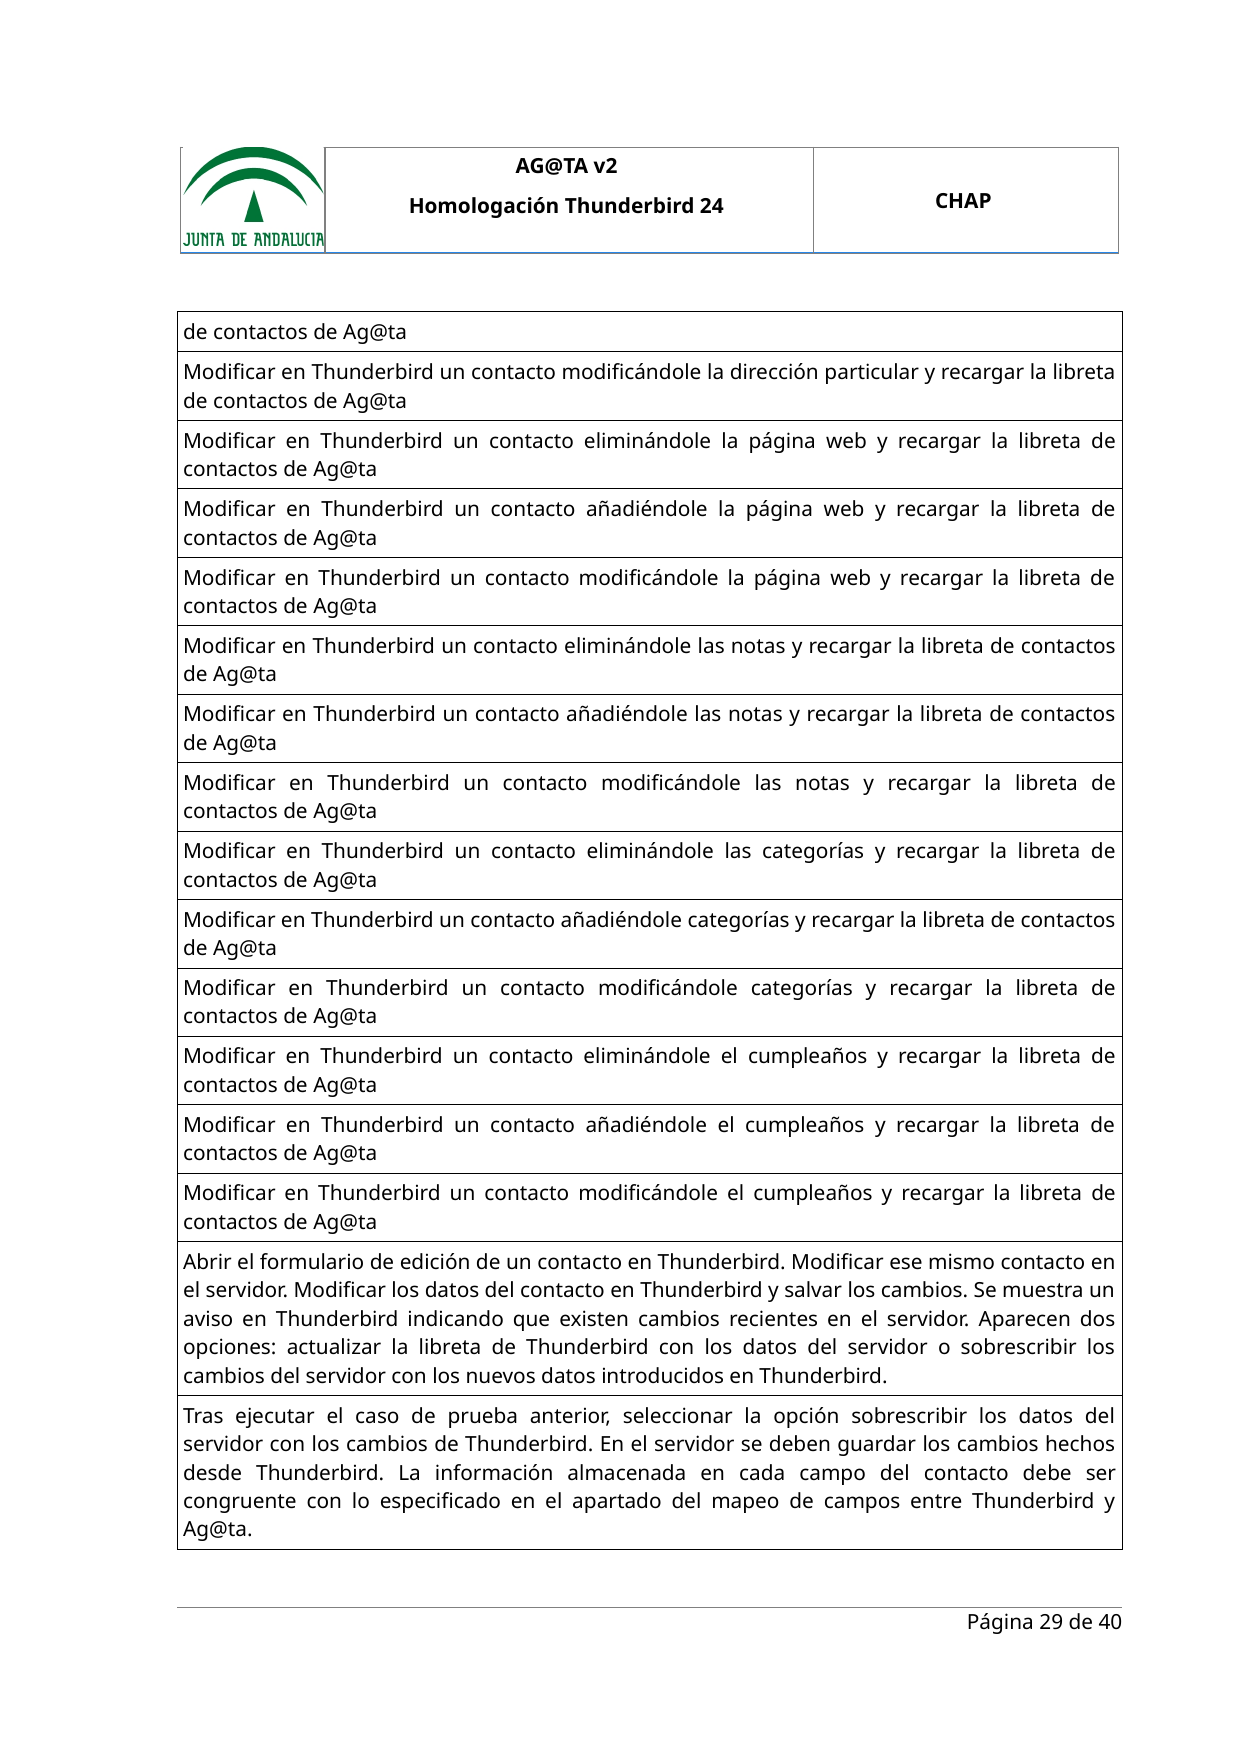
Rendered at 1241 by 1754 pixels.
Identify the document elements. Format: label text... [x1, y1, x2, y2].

table_cell Modificar en Thunderbird un contacto eliminándole el cumpleaños y recargar la libreta de contactos de Ag@ta [178, 1037, 1122, 1104]
table_cell Modificar en Thunderbird un contacto modificándole categorías y recargar la libreta de contactos de Ag@ta [178, 969, 1122, 1036]
table_cell Modificar en Thunderbird un contacto añadiéndole las notas y recargar la libreta de contactos de Ag@ta [178, 695, 1122, 762]
picture [183, 147, 324, 246]
table_cell Modificar en Thunderbird un contacto añadiéndole la página web y recargar la libreta de contactos de Ag@ta [178, 489, 1122, 557]
table_cell Tras ejecutar el caso de prueba anterior, seleccionar la opción sobrescribir los datos del servidor con los cambios de Thunderbird. En el servidor se deben guardar los cambios hechos desde Thunderbird. La información almacenada en cada campo del contacto debe ser congruente con lo especificado en el apartado del mapeo de campos entre Thunderbird y Ag@ta. [178, 1396, 1122, 1549]
table_cell Abrir el formulario de edición de un contacto en Thunderbird. Modificar ese mismo contacto en el servidor. Modificar los datos del contacto en Thunderbird y salvar los cambios. Se muestra un aviso en Thunderbird indicando que existen cambios recientes en el servidor. Aparecen dos opciones: actualizar la libreta de Thunderbird con los datos del servidor o sobrescribir los cambios del servidor con los nuevos datos introducidos en Thunderbird. [178, 1242, 1122, 1395]
table_cell Modificar en Thunderbird un contacto modificándole las notas y recargar la libreta de contactos de Ag@ta [178, 763, 1122, 831]
table_cell de contactos de Ag@ta [178, 312, 1122, 351]
table_cell Modificar en Thunderbird un contacto modificándole la página web y recargar la libreta de contactos de Ag@ta [178, 558, 1122, 625]
table_cell Modificar en Thunderbird un contacto eliminándole las notas y recargar la libreta de contactos de Ag@ta [178, 626, 1122, 694]
table_cell Modificar en Thunderbird un contacto eliminándole la página web y recargar la libreta de contactos de Ag@ta [178, 421, 1122, 488]
table_cell Modificar en Thunderbird un contacto añadiéndole categorías y recargar la libreta de contactos de Ag@ta [178, 900, 1122, 967]
table_cell Modificar en Thunderbird un contacto añadiéndole el cumpleaños y recargar la libreta de contactos de Ag@ta [178, 1105, 1122, 1173]
table_cell Modificar en Thunderbird un contacto eliminándole las categorías y recargar la libreta de contactos de Ag@ta [178, 832, 1122, 899]
table_cell Modificar en Thunderbird un contacto modificándole la dirección particular y recargar la libreta de contactos de Ag@ta [178, 352, 1122, 420]
table_cell Modificar en Thunderbird un contacto modificándole el cumpleaños y recargar la libreta de contactos de Ag@ta [178, 1174, 1122, 1241]
